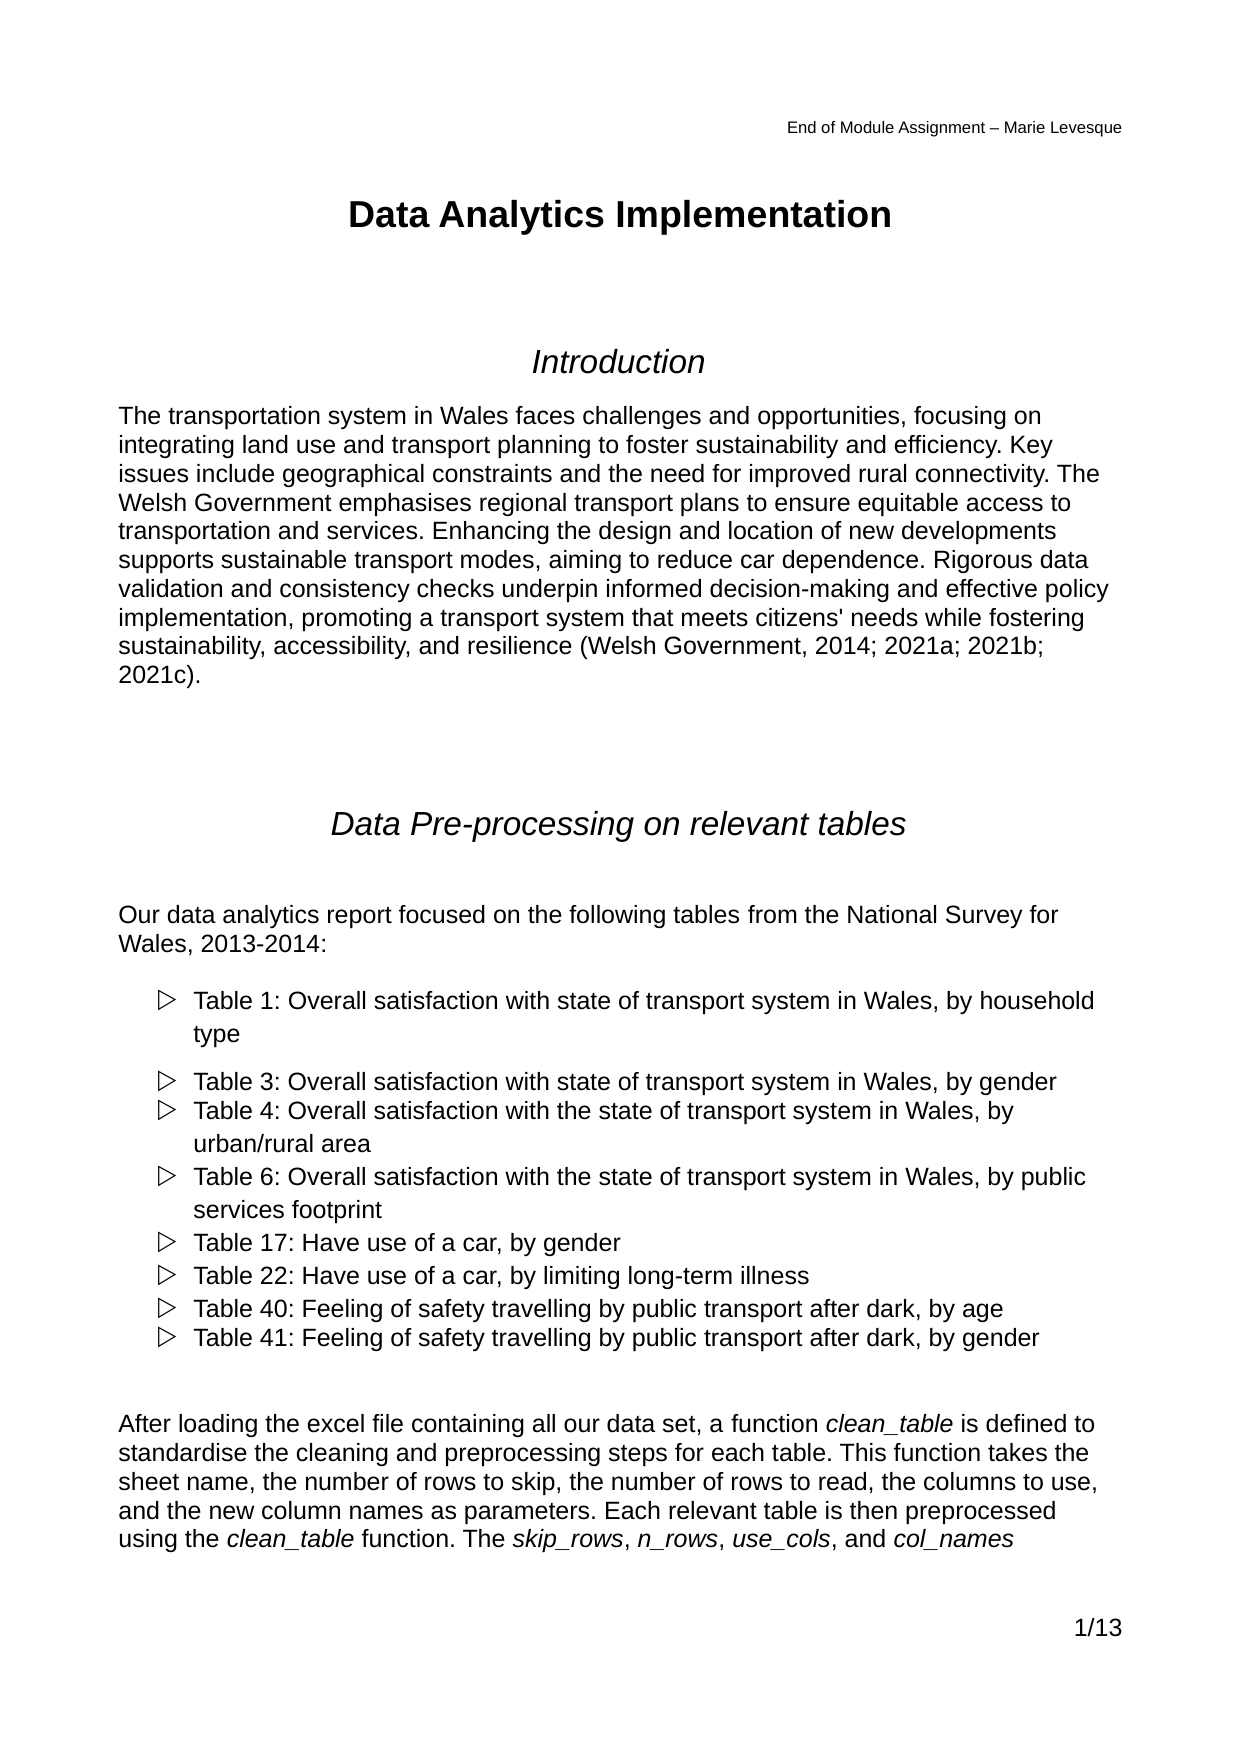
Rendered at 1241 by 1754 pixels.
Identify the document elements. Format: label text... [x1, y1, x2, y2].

list Table 6: Overall satisfaction with the state of transport system in Wales, by public services footprint [156, 1162, 1122, 1224]
list Table 17: Have use of a car, by gender [156, 1228, 1122, 1257]
text The transportation system in Wales faces challenges and opportunities, focusing on integrating land use and transport planning to foster sustainability and efficiency. Key issues include geographical constraints and the need for improved rural connectivity. The Welsh Government emphasises regional transport plans to ensure equitable access to transportation and services. Enhancing the design and location of new developments supports sustainable transport modes, aiming to reduce car dependence. Rigorous data validation and consistency checks underpin informed decision-making and effective policy implementation, promoting a transport system that meets citizens' needs while fostering sustainability, accessibility, and resilience (Welsh Government, 2014; 2021a; 2021b; 2021c). [118, 401, 1122, 689]
list Table 3: Overall satisfaction with state of transport system in Wales, by gender [156, 1067, 1122, 1096]
list Table 4: Overall satisfaction with the state of transport system in Wales, by urban/rural area [156, 1096, 1122, 1157]
text After loading the excel file containing all our data set, a function clean_table is defined to standardise the cleaning and preprocessing steps for each table. This function takes the sheet name, the number of rows to skip, the number of rows to read, the columns to use, and the new column names as parameters. Each relevant table is then preprocessed using the clean_table function. The skip_rows, n_rows, use_cols, and col_names [118, 1409, 1122, 1553]
list Table 40: Feeling of safety travelling by public transport after dark, by age [156, 1294, 1122, 1323]
text Data Pre-processing on relevant tables [118, 746, 1122, 842]
subtitle Data Analytics Implementation [118, 192, 1122, 235]
list Table 41: Feeling of safety travelling by public transport after dark, by gender [156, 1323, 1122, 1352]
text Introduction [118, 343, 1122, 381]
list Table 1: Overall satisfaction with state of transport system in Wales, by household type [156, 986, 1122, 1048]
list Table 22: Have use of a car, by limiting long-term illness [156, 1261, 1122, 1290]
text Our data analytics report focused on the following tables from the National Survey for Wales, 2013-2014: [118, 842, 1122, 957]
